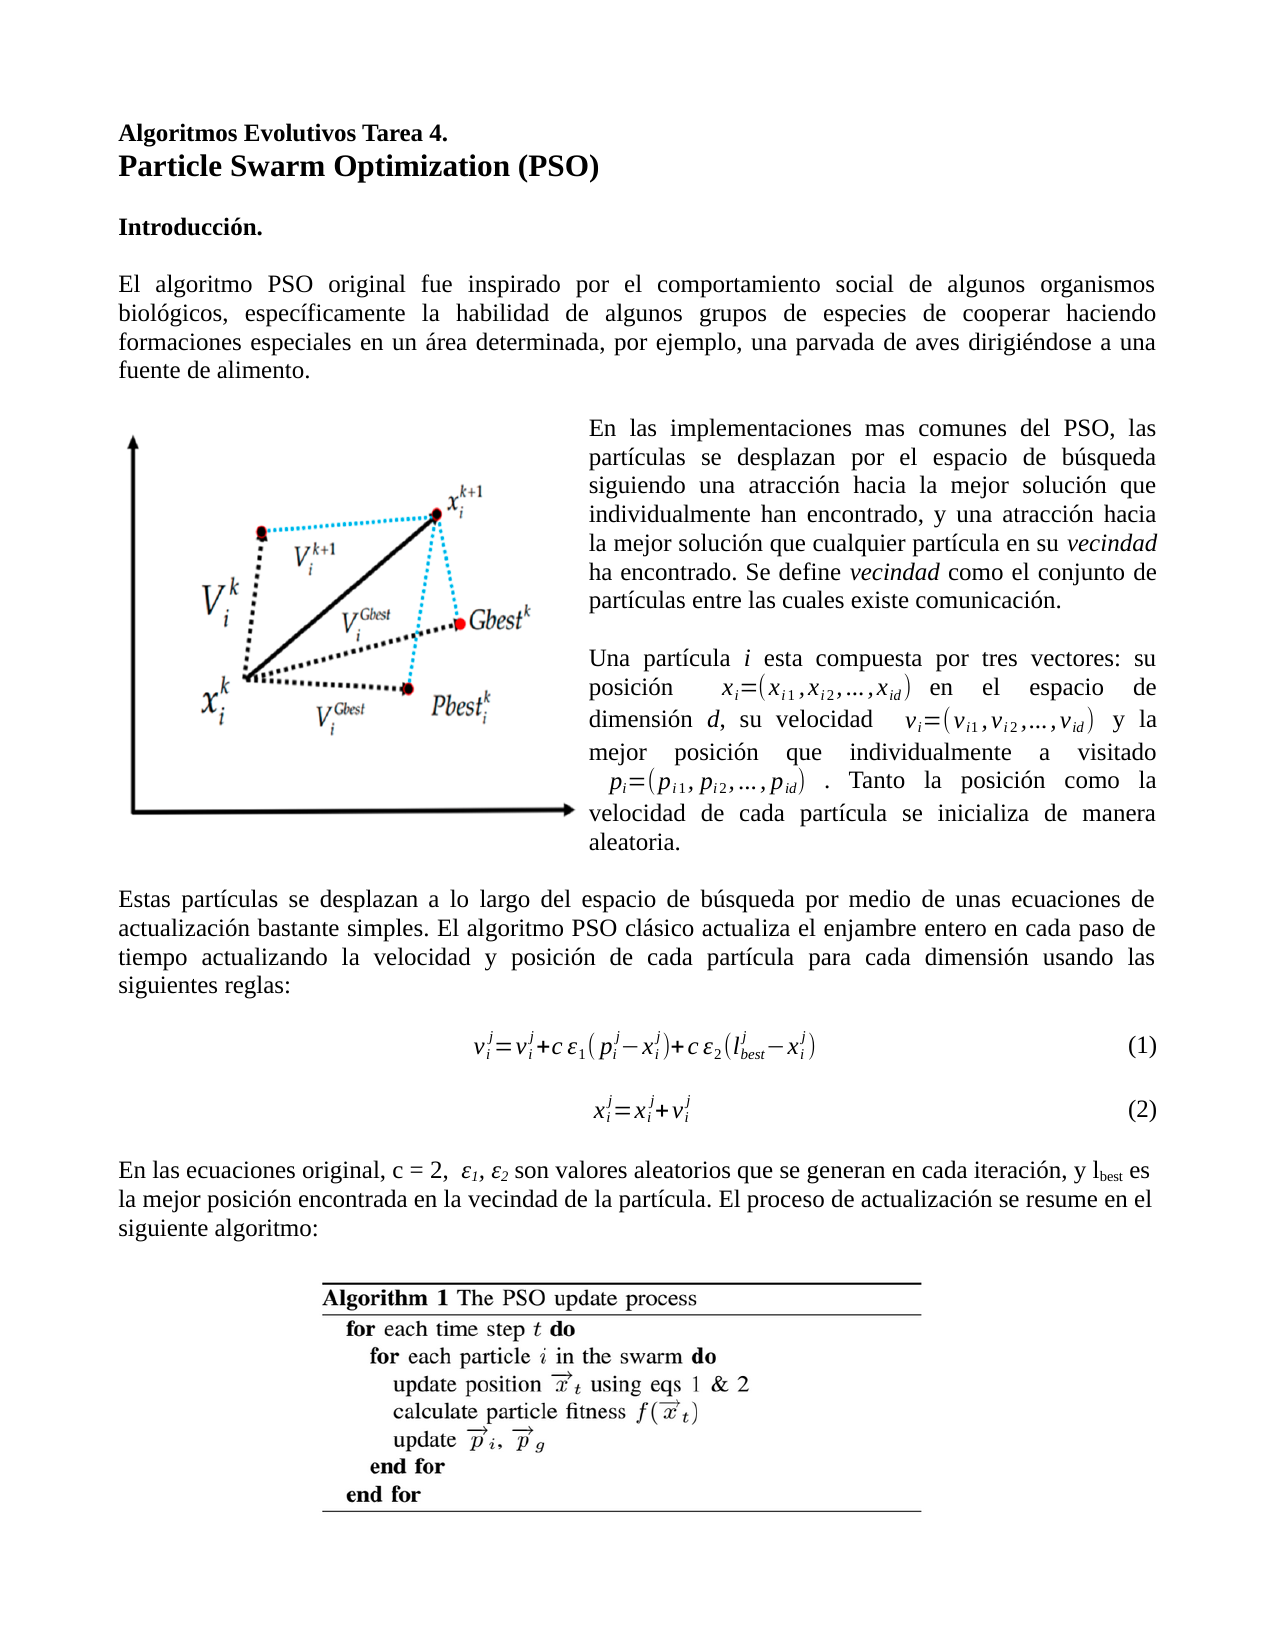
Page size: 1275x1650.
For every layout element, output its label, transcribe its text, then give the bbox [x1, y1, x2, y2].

text El algoritmo PSO original fue inspirado por el comportamiento social de algunos organismos biológicos, específicamente la habilidad de algunos grupos de especies de cooperar haciendo formaciones especiales en un área determinada, por ejemplo, una parvada de aves dirigiéndose a una fuente de alimento. [118, 269, 1157, 384]
text Una partícula i esta compuesta por tres vectores: su posición en el espacio de dimensión d, su velocidad y la mejor posición que individualmente a visitado . Tanto la posición como la velocidad de cada partícula se inicializa de manera aleatoria. [118, 643, 1157, 855]
text En las implementaciones mas comunes del PSO, las partículas se desplazan por el espacio de búsqueda siguiendo una atracción hacia la mejor solución que individualmente han encontrado, y una atracción hacia la mejor solución que cualquier partícula en su vecindad ha encontrado. Se define vecindad como el conjunto de partículas entre las cuales existe comunicación. [118, 413, 1157, 614]
text Particle Swarm Optimization (PSO) [118, 147, 1157, 183]
text (1) [118, 1028, 1157, 1063]
text Estas partículas se desplazan a lo largo del espacio de búsqueda por medio de unas ecuaciones de actualización bastante simples. El algoritmo PSO clásico actualiza el enjambre entero en cada paso de tiempo actualizando la velocidad y posición de cada partícula para cada dimensión usando las siguientes reglas: [118, 884, 1157, 999]
text (2) [118, 1092, 1157, 1127]
picture [316, 1279, 925, 1516]
text Algoritmos Evolutivos Tarea 4. [118, 118, 1157, 147]
text Introducción. [118, 212, 1157, 240]
text En las ecuaciones original, c = 2, ε1, ε2 son valores aleatorios que se generan en cada iteración, y lbest es la mejor posición encontrada en la vecindad de la partícula. El proceso de actualización se resume en el siguiente algoritmo: [118, 1155, 1157, 1242]
picture [117, 424, 589, 834]
